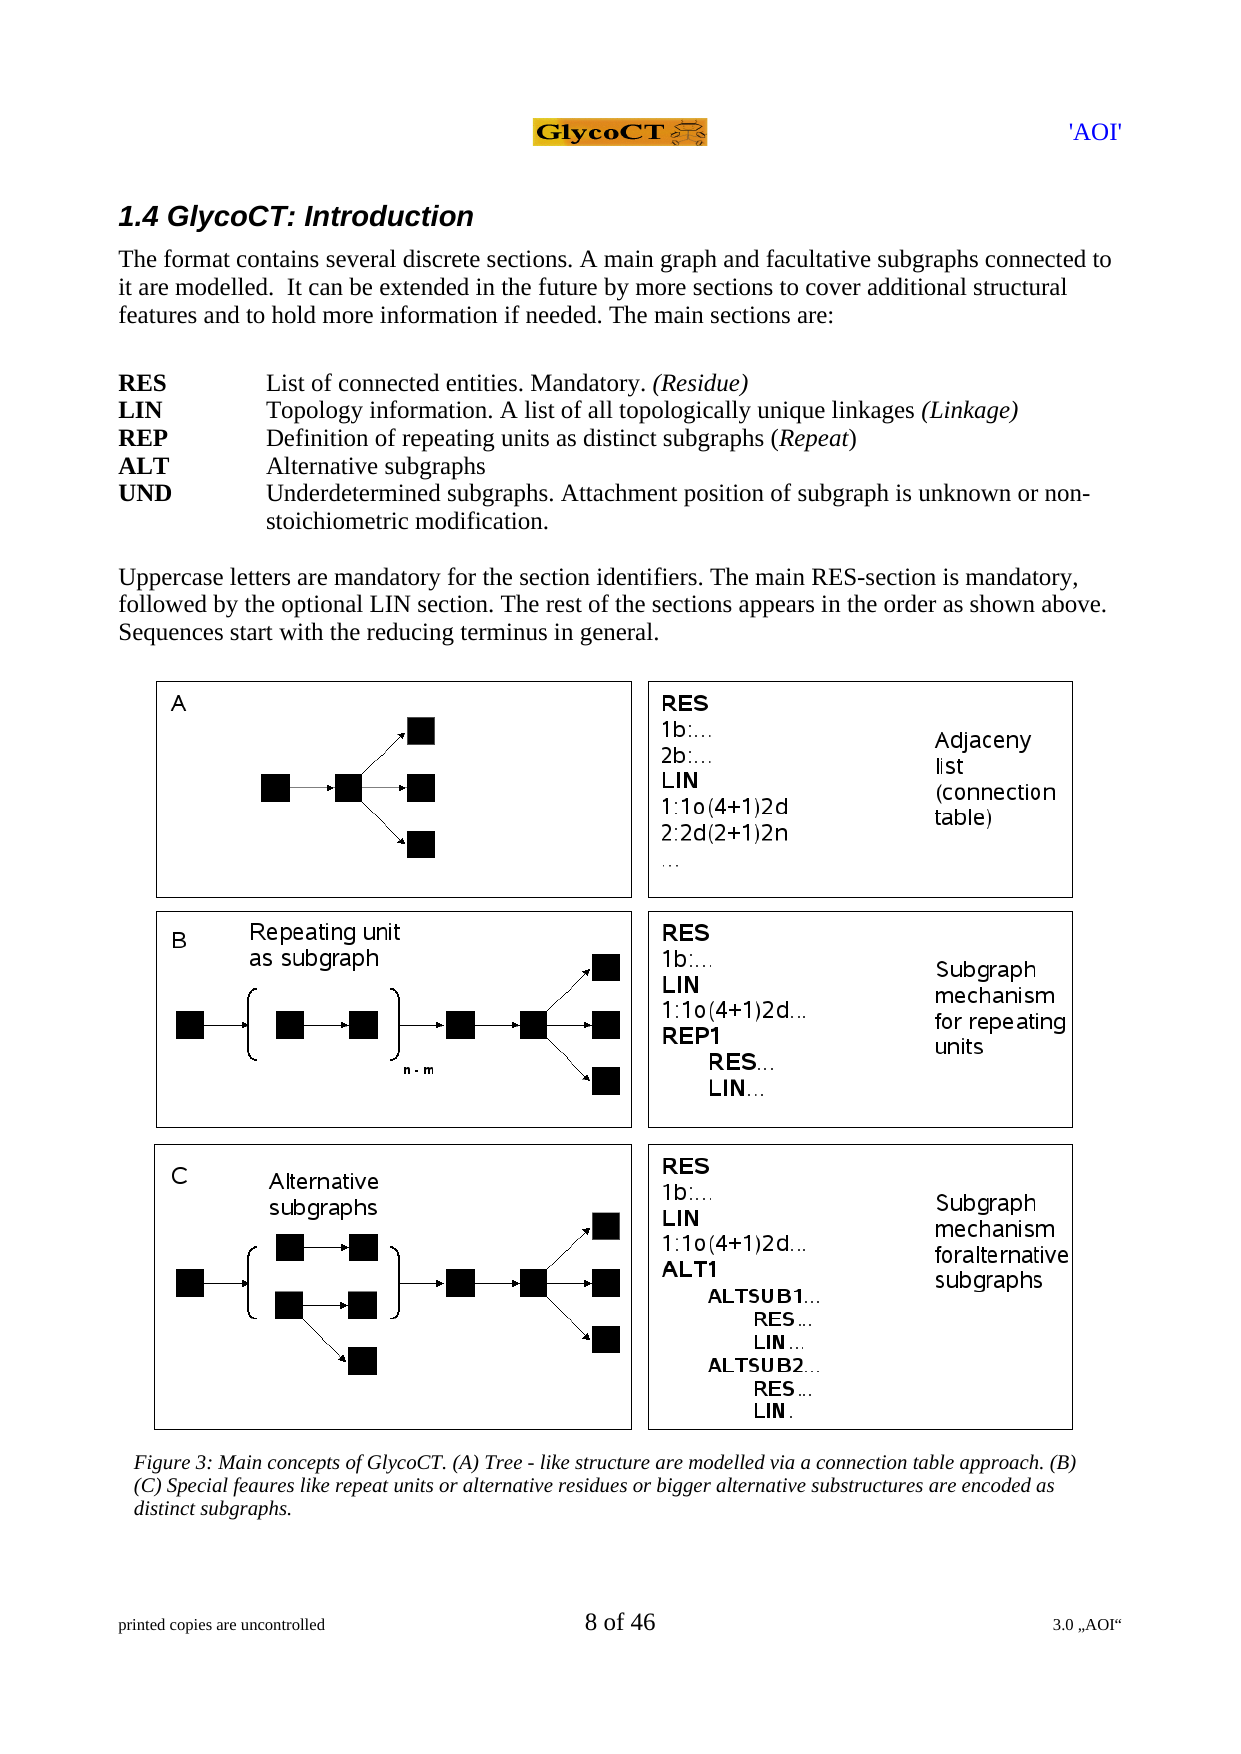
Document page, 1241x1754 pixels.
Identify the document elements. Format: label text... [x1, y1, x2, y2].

text REP Definition of repeating units as distinct subgraphs (Repeat) [118, 424, 1122, 452]
text Uppercase letters are mandatory for the section identifiers. The main RES-section is mandatory, followed by the optional LIN section. The rest of the sections appears in the order as shown above. Sequences start with the reducing terminus in general. [118, 563, 1122, 646]
picture [154, 681, 1080, 1451]
text Figure 3: Main concepts of GlycoCT. (A) Tree - like structure are modelled via a connection table approach. (B) (C) Special feaures like repeat units or alternative residues or bigger alternative substructures are encoded as distinct subgraphs. [134, 671, 1107, 1520]
text The format contains several discrete sections. A main graph and facultative subgraphs connected to it are modelled. It can be extended in the future by more sections to cover additional structural features and to hold more information if needed. The main sections are: [118, 245, 1122, 328]
subtitle 1.4 GlycoCT: Introduction [118, 200, 1122, 233]
picture [532, 118, 708, 146]
text UND Underdetermined subgraphs. Attachment position of subgraph is unknown or non- stoichiometric modification. [118, 479, 1122, 535]
text RES List of connected entities. Mandatory. (Residue) [118, 369, 1122, 396]
text ALT Alternative subgraphs [118, 452, 1122, 479]
text LIN Topology information. A list of all topologically unique linkages (Linkage) [118, 396, 1122, 424]
